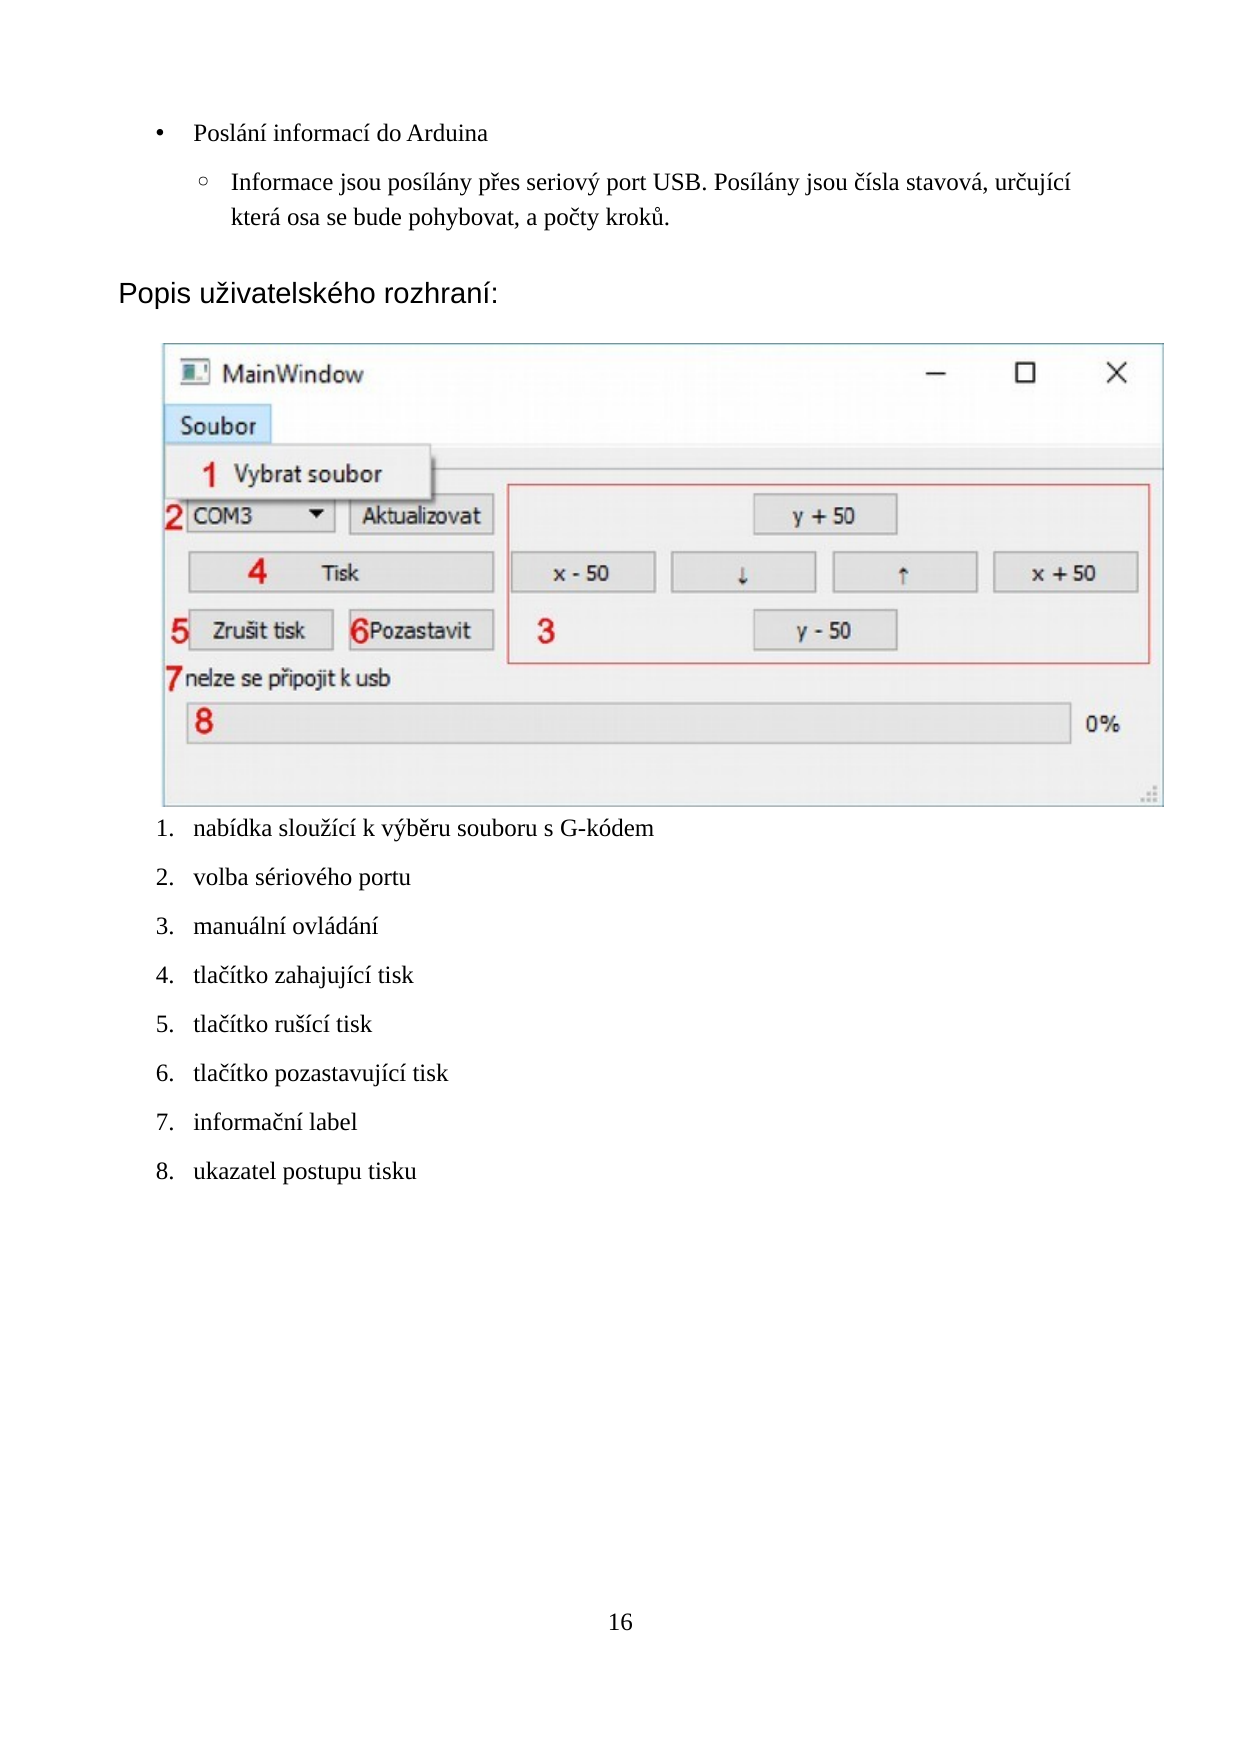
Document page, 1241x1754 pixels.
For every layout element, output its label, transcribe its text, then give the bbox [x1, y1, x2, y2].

picture [159, 343, 1164, 807]
list tlačítko pozastavující tisk [156, 1058, 1122, 1087]
list tlačítko zahajující tisk [156, 960, 1122, 989]
list manuální ovládání [156, 911, 1122, 939]
subtitle Popis uživatelského rozhraní: [118, 276, 1122, 309]
list nabídka sloužící k výběru souboru s G-kódem [156, 322, 1122, 841]
list tlačítko rušící tisk [156, 1009, 1122, 1038]
list ukazatel postupu tisku [156, 1156, 1122, 1185]
list Informace jsou posílány přes seriový port USB. Posílány jsou čísla stavová, určující která osa se bude pohybovat, a počty kroků. [193, 167, 1122, 230]
list volba sériového portu [156, 862, 1122, 891]
list informační label [156, 1107, 1122, 1136]
list Poslání informací do Arduina [156, 118, 1122, 147]
